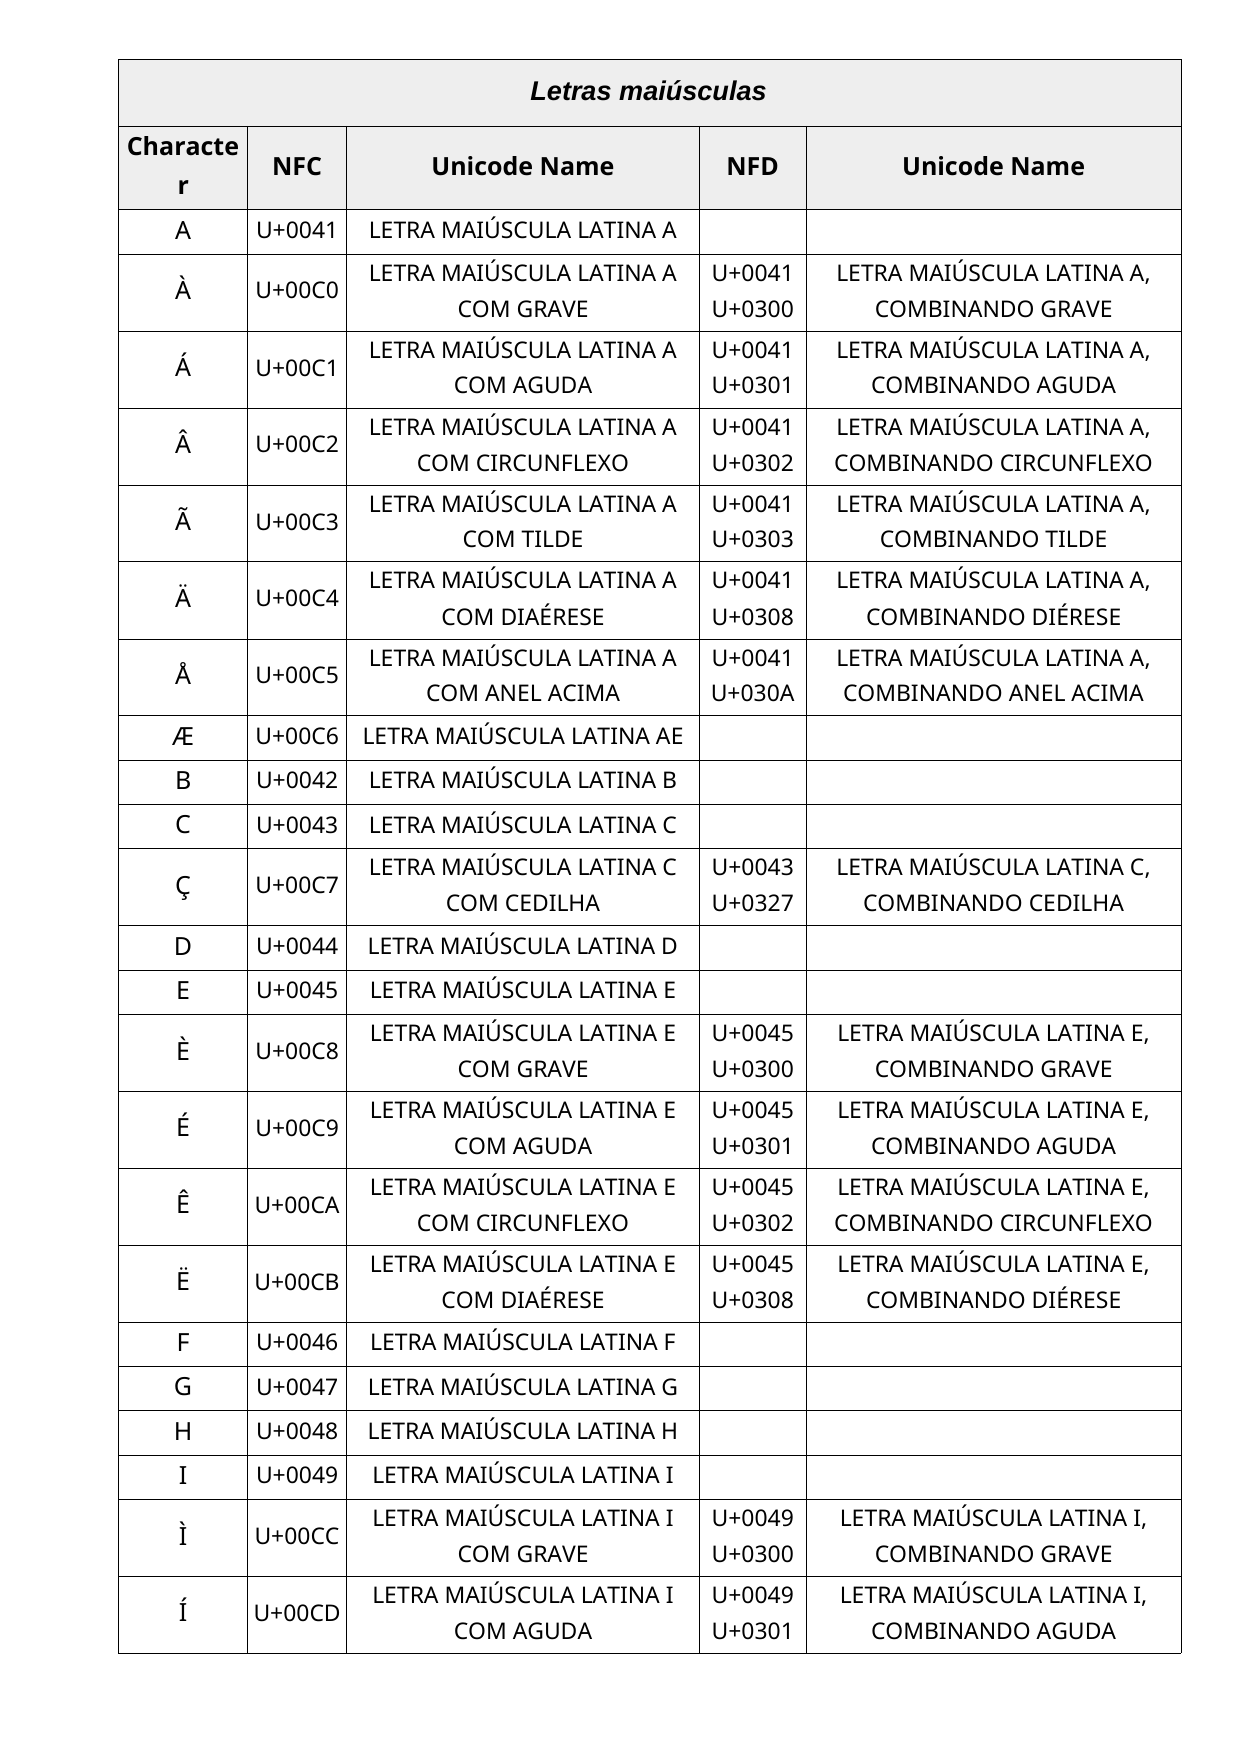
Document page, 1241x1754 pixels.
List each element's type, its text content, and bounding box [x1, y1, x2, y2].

table_cell LETRA MAIÚSCULA LATINA E COM AGUDA [347, 1092, 699, 1168]
table_cell LETRA MAIÚSCULA LATINA E, COMBINANDO AGUDA [807, 1092, 1181, 1168]
table_cell LETRA MAIÚSCULA LATINA A COM GRAVE [347, 255, 699, 331]
table_cell Ë [119, 1246, 247, 1322]
table_cell É [119, 1092, 247, 1168]
table_cell LETRA MAIÚSCULA LATINA A COM ANEL ACIMA [347, 640, 699, 715]
table_cell [807, 926, 1181, 969]
table_cell LETRA MAIÚSCULA LATINA I [347, 1456, 699, 1499]
table_cell U+0045 U+0300 [700, 1015, 806, 1091]
table_cell Ä [119, 562, 247, 638]
table_cell [807, 1367, 1181, 1410]
table_cell [700, 805, 806, 848]
table_cell LETRA MAIÚSCULA LATINA I, COMBINANDO AGUDA [807, 1577, 1181, 1653]
table_cell U+00C4 [248, 562, 346, 638]
table_cell LETRA MAIÚSCULA LATINA E COM DIAÉRESE [347, 1246, 699, 1322]
table_cell LETRA MAIÚSCULA LATINA C COM CEDILHA [347, 849, 699, 925]
table_cell LETRA MAIÚSCULA LATINA D [347, 926, 699, 969]
table_cell [807, 1411, 1181, 1454]
table_cell [807, 971, 1181, 1014]
table_cell U+00C7 [248, 849, 346, 925]
table_cell [700, 1456, 806, 1499]
table_cell [807, 761, 1181, 804]
table_cell Â [119, 409, 247, 484]
table_cell D [119, 926, 247, 969]
table_cell Character [119, 127, 247, 209]
table_cell U+0043 U+0327 [700, 849, 806, 925]
table_cell À [119, 255, 247, 331]
table_cell [700, 1411, 806, 1454]
table_cell U+00C5 [248, 640, 346, 715]
table_cell U+0041 U+0301 [700, 332, 806, 407]
table_cell LETRA MAIÚSCULA LATINA A COM DIAÉRESE [347, 562, 699, 638]
table_cell LETRA MAIÚSCULA LATINA I COM AGUDA [347, 1577, 699, 1653]
table_cell Ç [119, 849, 247, 925]
table_cell U+00CB [248, 1246, 346, 1322]
table_cell LETRA MAIÚSCULA LATINA A COM AGUDA [347, 332, 699, 407]
table_cell [700, 1323, 806, 1366]
table_cell U+0044 [248, 926, 346, 969]
table_cell Å [119, 640, 247, 715]
table_cell [700, 716, 806, 760]
table_cell U+00C8 [248, 1015, 346, 1091]
table_cell [700, 1367, 806, 1410]
table_cell U+0045 U+0301 [700, 1092, 806, 1168]
table_cell [807, 210, 1181, 253]
table_cell LETRA MAIÚSCULA LATINA G [347, 1367, 699, 1410]
table_cell [807, 1323, 1181, 1366]
table_cell [700, 210, 806, 253]
table_cell È [119, 1015, 247, 1091]
table_cell Í [119, 1577, 247, 1653]
table_cell E [119, 971, 247, 1014]
table_cell C [119, 805, 247, 848]
table_cell U+0041 U+0302 [700, 409, 806, 484]
table_cell LETRA MAIÚSCULA LATINA B [347, 761, 699, 804]
table_cell LETRA MAIÚSCULA LATINA E, COMBINANDO GRAVE [807, 1015, 1181, 1091]
table_cell U+00C6 [248, 716, 346, 760]
table_cell U+00CC [248, 1500, 346, 1576]
table_cell LETRA MAIÚSCULA LATINA A, COMBINANDO TILDE [807, 486, 1181, 561]
table_cell U+0045 U+0302 [700, 1169, 806, 1245]
table_cell U+0043 [248, 805, 346, 848]
table_cell NFD [700, 127, 806, 209]
table_cell Ê [119, 1169, 247, 1245]
table_cell U+0049 U+0301 [700, 1577, 806, 1653]
table_cell A [119, 210, 247, 253]
table_cell NFC [248, 127, 346, 209]
table_cell U+00C2 [248, 409, 346, 484]
table_cell Unicode Name [807, 127, 1181, 209]
table_cell U+00C9 [248, 1092, 346, 1168]
table_cell U+0045 U+0308 [700, 1246, 806, 1322]
table_cell U+0041 U+0300 [700, 255, 806, 331]
table_cell U+0047 [248, 1367, 346, 1410]
table_cell U+00C1 [248, 332, 346, 407]
table_cell LETRA MAIÚSCULA LATINA A, COMBINANDO GRAVE [807, 255, 1181, 331]
table_cell LETRA MAIÚSCULA LATINA C, COMBINANDO CEDILHA [807, 849, 1181, 925]
table_cell U+0041 [248, 210, 346, 253]
table_cell LETRA MAIÚSCULA LATINA E COM CIRCUNFLEXO [347, 1169, 699, 1245]
table_cell [807, 1456, 1181, 1499]
table_cell U+0048 [248, 1411, 346, 1454]
table_cell U+00C3 [248, 486, 346, 561]
table_cell LETRA MAIÚSCULA LATINA A, COMBINANDO CIRCUNFLEXO [807, 409, 1181, 484]
table_cell [700, 926, 806, 969]
table_cell LETRA MAIÚSCULA LATINA A, COMBINANDO ANEL ACIMA [807, 640, 1181, 715]
table_cell LETRA MAIÚSCULA LATINA E COM GRAVE [347, 1015, 699, 1091]
table_cell [700, 971, 806, 1014]
table_cell U+0041 U+0303 [700, 486, 806, 561]
table_cell LETRA MAIÚSCULA LATINA A, COMBINANDO DIÉRESE [807, 562, 1181, 638]
table_cell U+0046 [248, 1323, 346, 1366]
table_cell LETRA MAIÚSCULA LATINA E [347, 971, 699, 1014]
table_cell U+00CA [248, 1169, 346, 1245]
table_cell [700, 761, 806, 804]
table_cell LETRA MAIÚSCULA LATINA A COM CIRCUNFLEXO [347, 409, 699, 484]
table_cell Ì [119, 1500, 247, 1576]
table_cell F [119, 1323, 247, 1366]
table_cell Æ [119, 716, 247, 760]
table_cell LETRA MAIÚSCULA LATINA A [347, 210, 699, 253]
table_cell [807, 716, 1181, 760]
table_cell [807, 805, 1181, 848]
table_cell LETRA MAIÚSCULA LATINA H [347, 1411, 699, 1454]
table_header Letras maiúsculas [119, 60, 1181, 126]
table_cell U+0045 [248, 971, 346, 1014]
table_cell LETRA MAIÚSCULA LATINA E, COMBINANDO DIÉRESE [807, 1246, 1181, 1322]
table_cell LETRA MAIÚSCULA LATINA I, COMBINANDO GRAVE [807, 1500, 1181, 1576]
table_cell U+0049 U+0300 [700, 1500, 806, 1576]
table_cell Ã [119, 486, 247, 561]
table_cell LETRA MAIÚSCULA LATINA F [347, 1323, 699, 1366]
table_cell Á [119, 332, 247, 407]
table_cell LETRA MAIÚSCULA LATINA AE [347, 716, 699, 760]
table_cell LETRA MAIÚSCULA LATINA A, COMBINANDO AGUDA [807, 332, 1181, 407]
table_cell I [119, 1456, 247, 1499]
table_cell U+00CD [248, 1577, 346, 1653]
table_cell U+0042 [248, 761, 346, 804]
table_cell H [119, 1411, 247, 1454]
table_cell U+0041 U+0308 [700, 562, 806, 638]
table_cell LETRA MAIÚSCULA LATINA E, COMBINANDO CIRCUNFLEXO [807, 1169, 1181, 1245]
table_cell U+00C0 [248, 255, 346, 331]
table_cell LETRA MAIÚSCULA LATINA A COM TILDE [347, 486, 699, 561]
table_cell Unicode Name [347, 127, 699, 209]
table_cell U+0041 U+030A [700, 640, 806, 715]
table_cell G [119, 1367, 247, 1410]
table_cell U+0049 [248, 1456, 346, 1499]
table_cell B [119, 761, 247, 804]
table_cell LETRA MAIÚSCULA LATINA I COM GRAVE [347, 1500, 699, 1576]
table_cell LETRA MAIÚSCULA LATINA C [347, 805, 699, 848]
